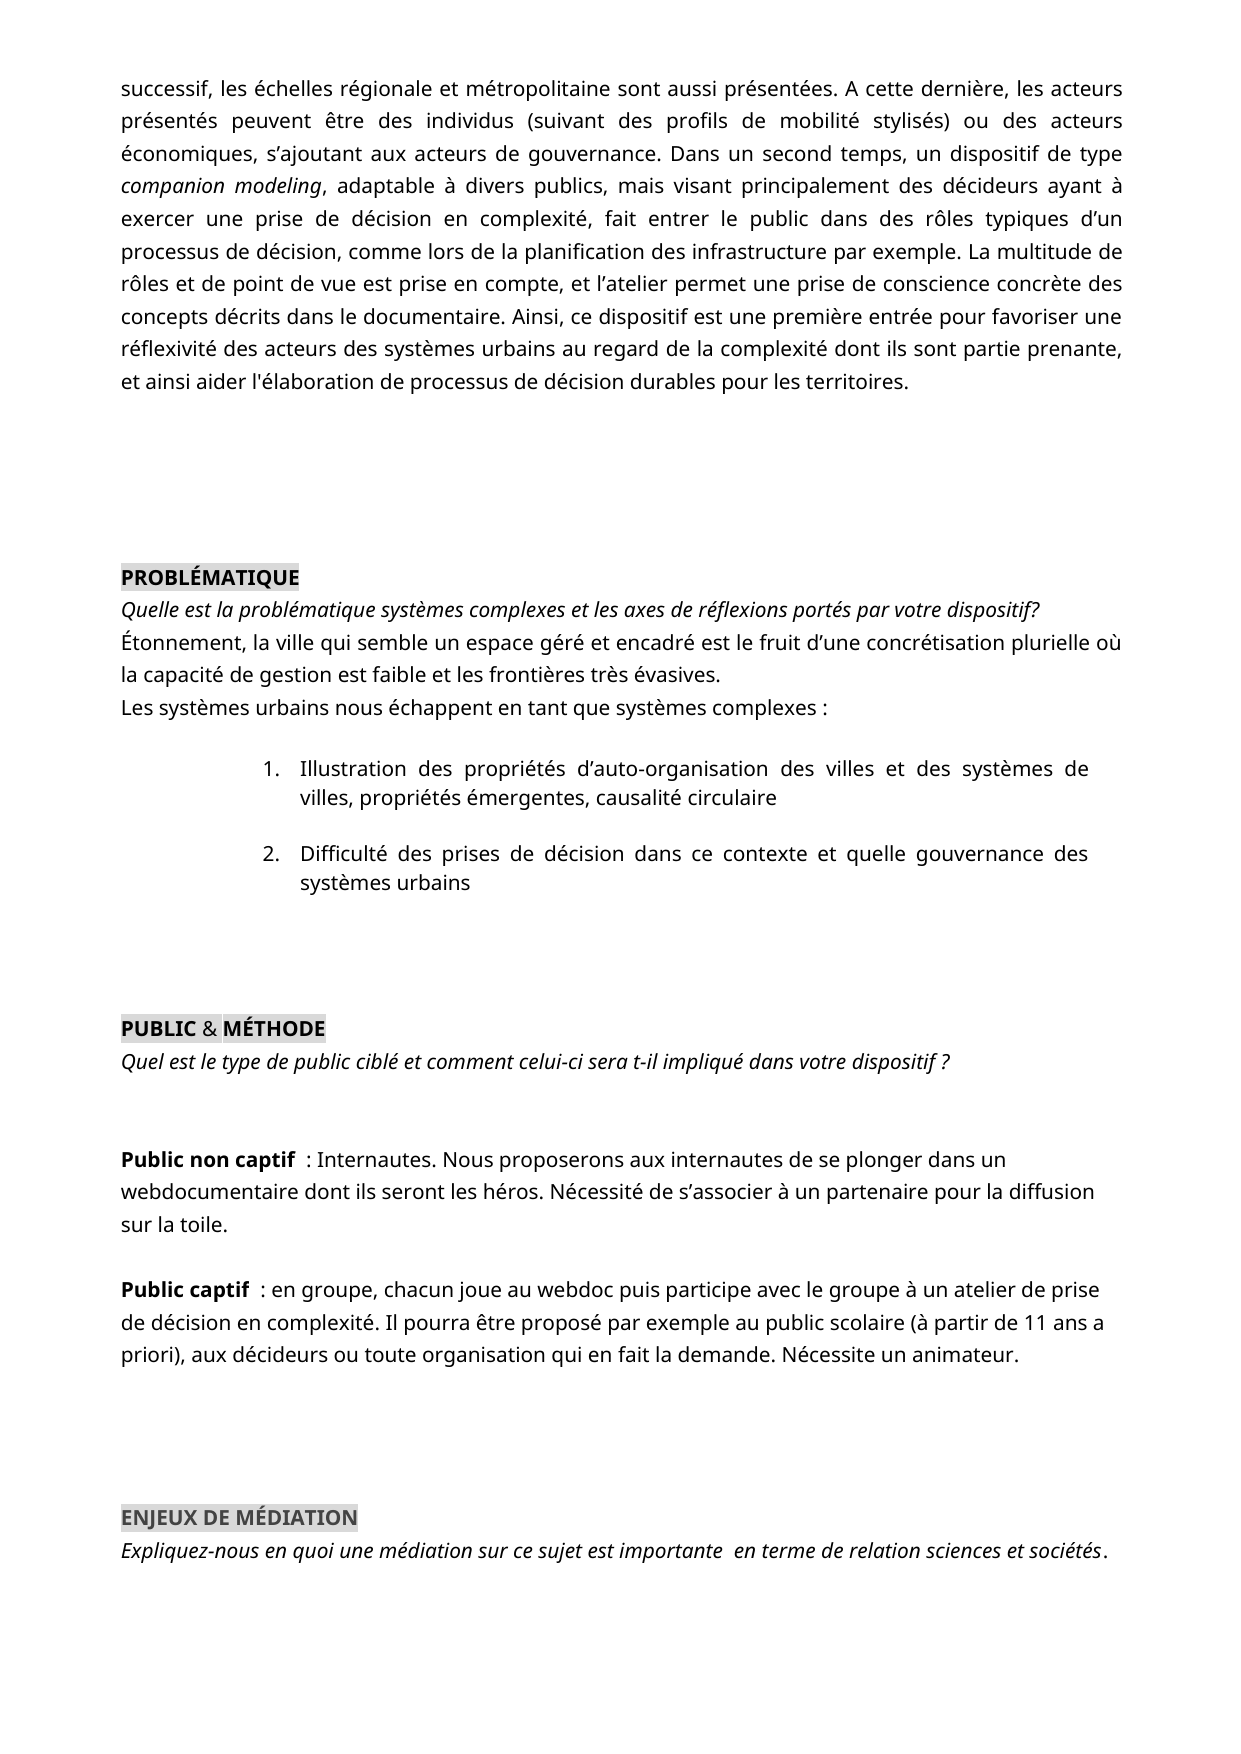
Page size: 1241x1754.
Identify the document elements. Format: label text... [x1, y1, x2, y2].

text PROBLÉMATIQUE [121, 563, 1124, 591]
text Public captif : en groupe, chacun joue au webdoc puis participe avec le groupe à un atelier de prise de décision en complexité. Il pourra être proposé par exemple au public scolaire (à partir de 11 ans a priori), aux décideurs ou toute organisation qui en fait la demande. Nécessite un animateur. [121, 1275, 1124, 1369]
list Illustration des propriétés d’auto-organisation des villes et des systèmes de villes, propriétés émergentes, causalité circulaire [262, 754, 1090, 811]
list Difficulté des prises de décision dans ce contexte et quelle gouvernance des systèmes urbains [262, 839, 1090, 896]
text ENJEUX DE MÉDIATION [121, 1503, 1124, 1532]
text Étonnement, la ville qui semble un espace géré et encadré est le fruit d’une concrétisation plurielle où la capacité de gestion est faible et les frontières très évasives. [121, 628, 1124, 689]
text Expliquez-nous en quoi une médiation sur ce sujet est importante en terme de relation sciences et sociétés. [121, 1536, 1124, 1564]
text Les systèmes urbains nous échappent en tant que systèmes complexes : [121, 693, 1124, 722]
text successif, les échelles régionale et métropolitaine sont aussi présentées. A cette dernière, les acteurs présentés peuvent être des individus (suivant des profils de mobilité stylisés) ou des acteurs économiques, s’ajoutant aux acteurs de gouvernance. Dans un second temps, un dispositif de type companion modeling, adaptable à divers publics, mais visant principalement des décideurs ayant à exercer une prise de décision en complexité, fait entrer le public dans des rôles typiques d’un processus de décision, comme lors de la planification des infrastructure par exemple. La multitude de rôles et de point de vue est prise en compte, et l’atelier permet une prise de conscience concrète des concepts décrits dans le documentaire. Ainsi, ce dispositif est une première entrée pour favoriser une réflexivité des acteurs des systèmes urbains au regard de la complexité dont ils sont partie prenante, et ainsi aider l'élaboration de processus de décision durables pour les territoires. [121, 74, 1124, 396]
text PUBLIC & MÉTHODE [121, 1014, 1124, 1043]
text Quel est le type de public ciblé et comment celui-ci sera t-il impliqué dans votre dispositif ? [121, 1047, 1124, 1075]
text Quelle est la problématique systèmes complexes et les axes de réflexions portés par votre dispositif? [121, 595, 1124, 624]
text Public non captif : Internautes. Nous proposerons aux internautes de se plonger dans un webdocumentaire dont ils seront les héros. Nécessité de s’associer à un partenaire pour la diffusion sur la toile. [121, 1145, 1124, 1238]
